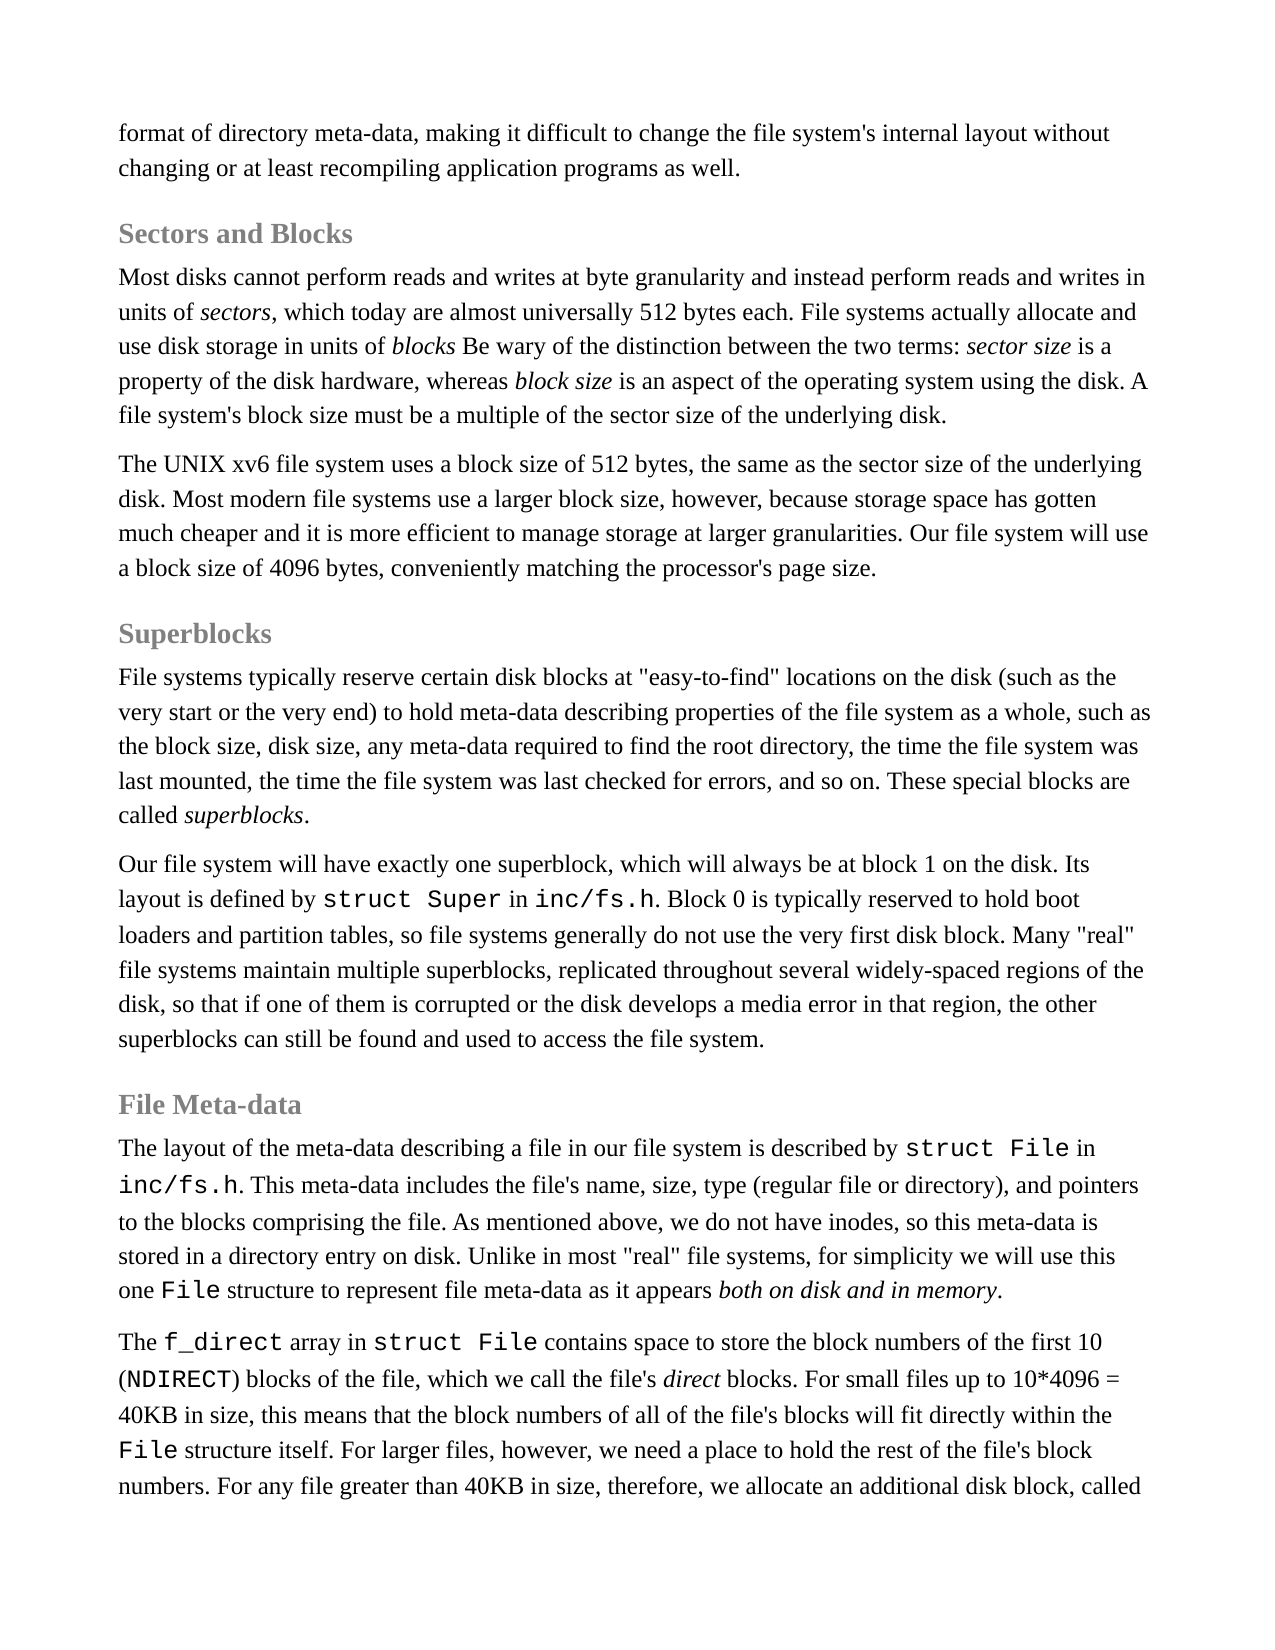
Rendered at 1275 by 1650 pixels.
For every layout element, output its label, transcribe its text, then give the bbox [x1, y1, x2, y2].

subtitle Superblocks [118, 616, 1157, 650]
subtitle File Meta-data [118, 1087, 1157, 1121]
text format of directory meta-data, making it difficult to change the file system's internal layout without changing or at least recompiling application programs as well. [118, 118, 1157, 181]
text File systems typically reserve certain disk blocks at "easy-to-find" locations on the disk (such as the very start or the very end) to hold meta-data describing properties of the file system as a whole, such as the block size, disk size, any meta-data required to find the root directory, the time the file system was last mounted, the time the file system was last checked for errors, and so on. These special blocks are called superblocks. [118, 662, 1157, 829]
text The layout of the meta-data describing a file in our file system is described by struct File in inc/fs.h. This meta-data includes the file's name, size, type (regular file or directory), and pointers to the blocks comprising the file. As mentioned above, we do not have inodes, so this meta-data is stored in a directory entry on disk. Unlike in most "real" file systems, for simplicity we will use this one File structure to represent file meta-data as it appears both on disk and in memory. [118, 1133, 1157, 1306]
text The f_direct array in struct File contains space to store the block numbers of the first 10 (NDIRECT) blocks of the file, which we call the file's direct blocks. For small files up to 10*4096 = 40KB in size, this means that the block numbers of all of the file's blocks will fit directly within the File structure itself. For larger files, however, we need a place to hold the rest of the file's block numbers. For any file greater than 40KB in size, therefore, we allocate an additional disk block, called [118, 1327, 1157, 1500]
text The UNIX xv6 file system uses a block size of 512 bytes, the same as the sector size of the underlying disk. Most modern file systems use a larger block size, however, because storage space has gotten much cheaper and it is more efficient to manage storage at larger granularities. Our file system will use a block size of 4096 bytes, conveniently matching the processor's page size. [118, 449, 1157, 581]
text Our file system will have exactly one superblock, which will always be at block 1 on the disk. Its layout is defined by struct Super in inc/fs.h. Block 0 is typically reserved to hold boot loaders and partition tables, so file systems generally do not use the very first disk block. Many "real" file systems maintain multiple superblocks, replicated throughout several widely-spaced regions of the disk, so that if one of them is corrupted or the disk develops a media error in that region, the other superblocks can still be found and used to access the file system. [118, 849, 1157, 1053]
subtitle Sectors and Blocks [118, 216, 1157, 250]
text Most disks cannot perform reads and writes at byte granularity and instead perform reads and writes in units of sectors, which today are almost universally 512 bytes each. File systems actually allocate and use disk storage in units of blocks Be wary of the distinction between the two terms: sector size is a property of the disk hardware, whereas block size is an aspect of the operating system using the disk. A file system's block size must be a multiple of the sector size of the underlying disk. [118, 262, 1157, 429]
